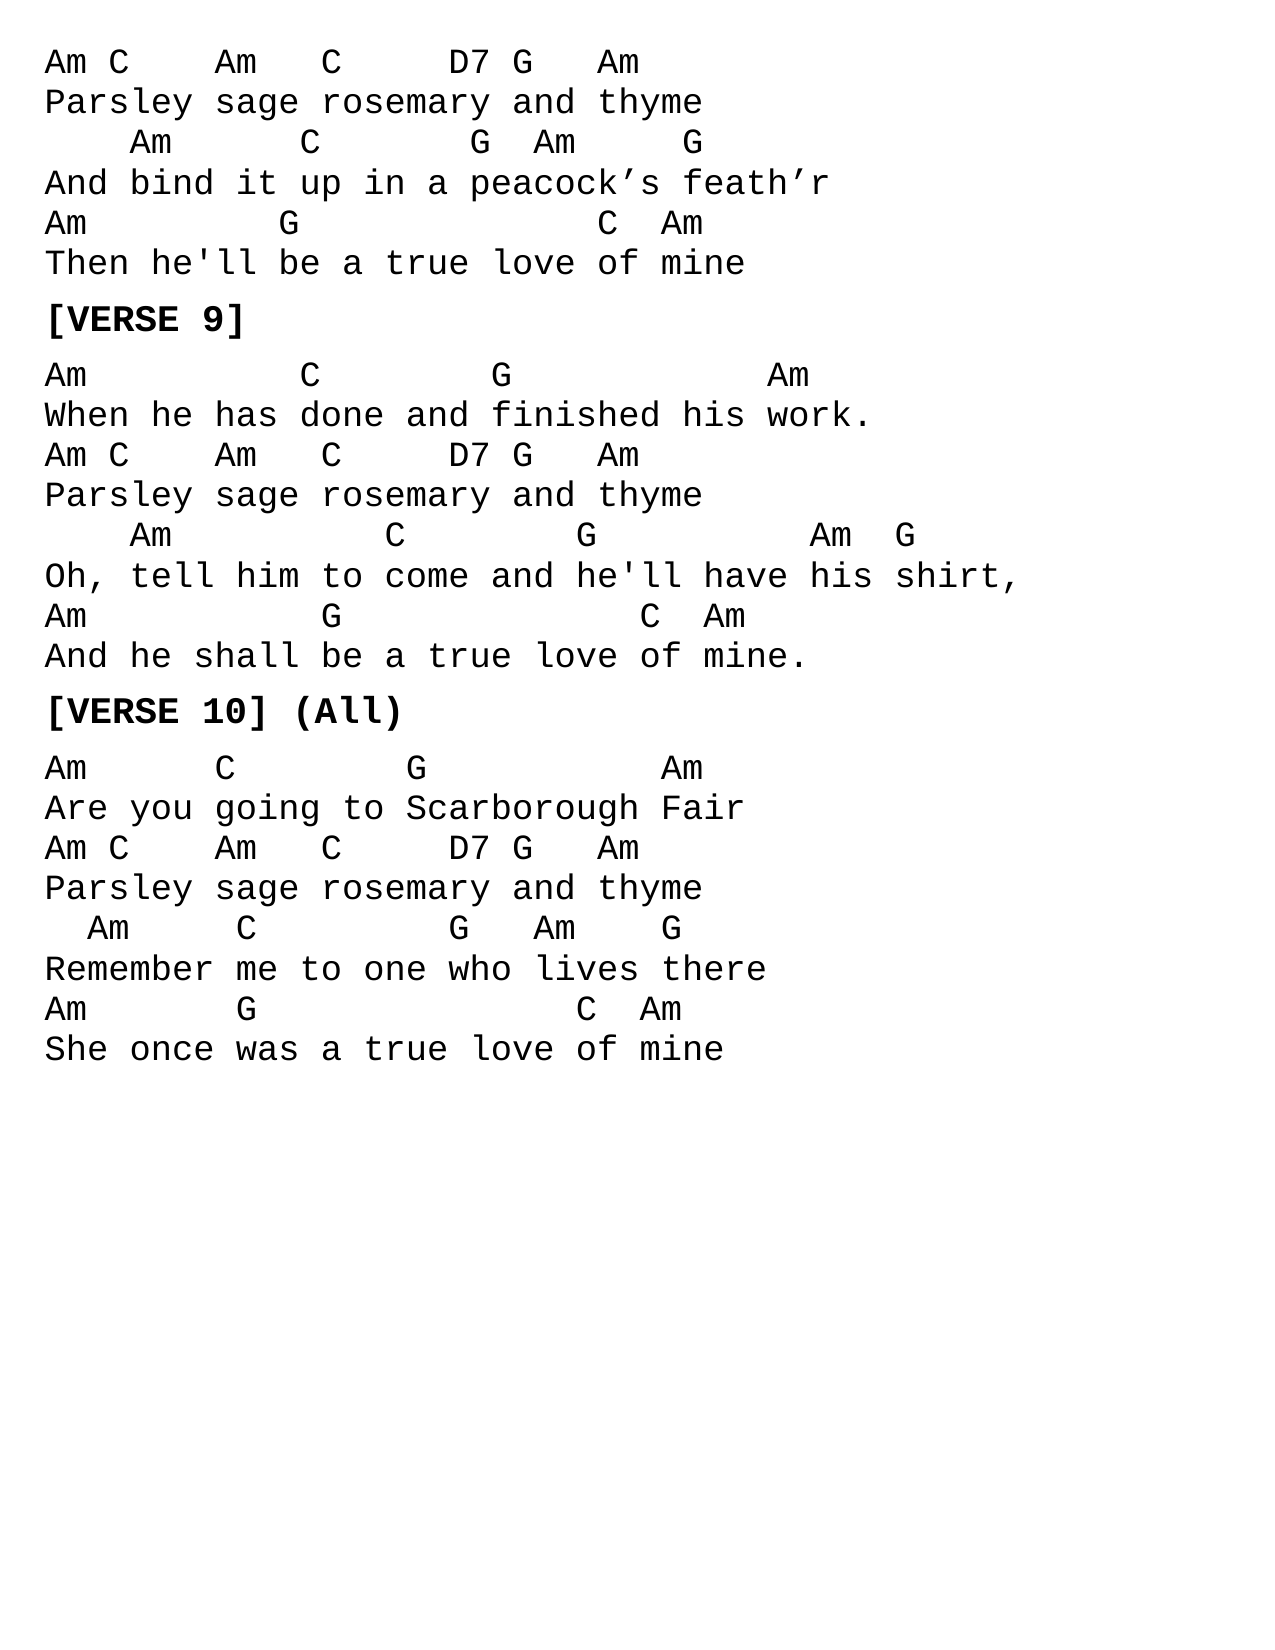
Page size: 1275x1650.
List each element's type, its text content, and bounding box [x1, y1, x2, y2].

text Are you going to Scarborough Fair [44, 790, 1231, 830]
text Am C G Am [44, 750, 1231, 790]
text Parsley sage rosemary and thyme [44, 477, 1231, 517]
subtitle [VERSE 9] [44, 300, 1231, 342]
text Am C G Am G [44, 124, 1231, 164]
text And bind it up in a peacock’s feath’r [44, 164, 1231, 205]
text Am C Am C D7 G Am [44, 437, 1231, 477]
text She once was a true love of mine [44, 1031, 1231, 1071]
text Parsley sage rosemary and thyme [44, 870, 1231, 910]
text Parsley sage rosemary and thyme [44, 84, 1231, 124]
text Am C Am C D7 G Am [44, 830, 1231, 870]
text And he shall be a true love of mine. [44, 638, 1231, 678]
text Am C Am C D7 G Am [44, 44, 1231, 84]
subtitle [VERSE 10] (All) [44, 693, 1231, 735]
text Am G C Am [44, 598, 1231, 638]
text Am C G Am G [44, 517, 1231, 557]
text Then he'll be a true love of mine [44, 245, 1231, 285]
text When he has done and finished his work. [44, 397, 1231, 437]
text Remember me to one who lives there [44, 950, 1231, 991]
text Oh, tell him to come and he'll have his shirt, [44, 557, 1231, 598]
text Am C G Am G [44, 910, 1231, 950]
text Am G C Am [44, 205, 1231, 245]
text Am G C Am [44, 991, 1231, 1031]
text Am C G Am [44, 357, 1231, 397]
